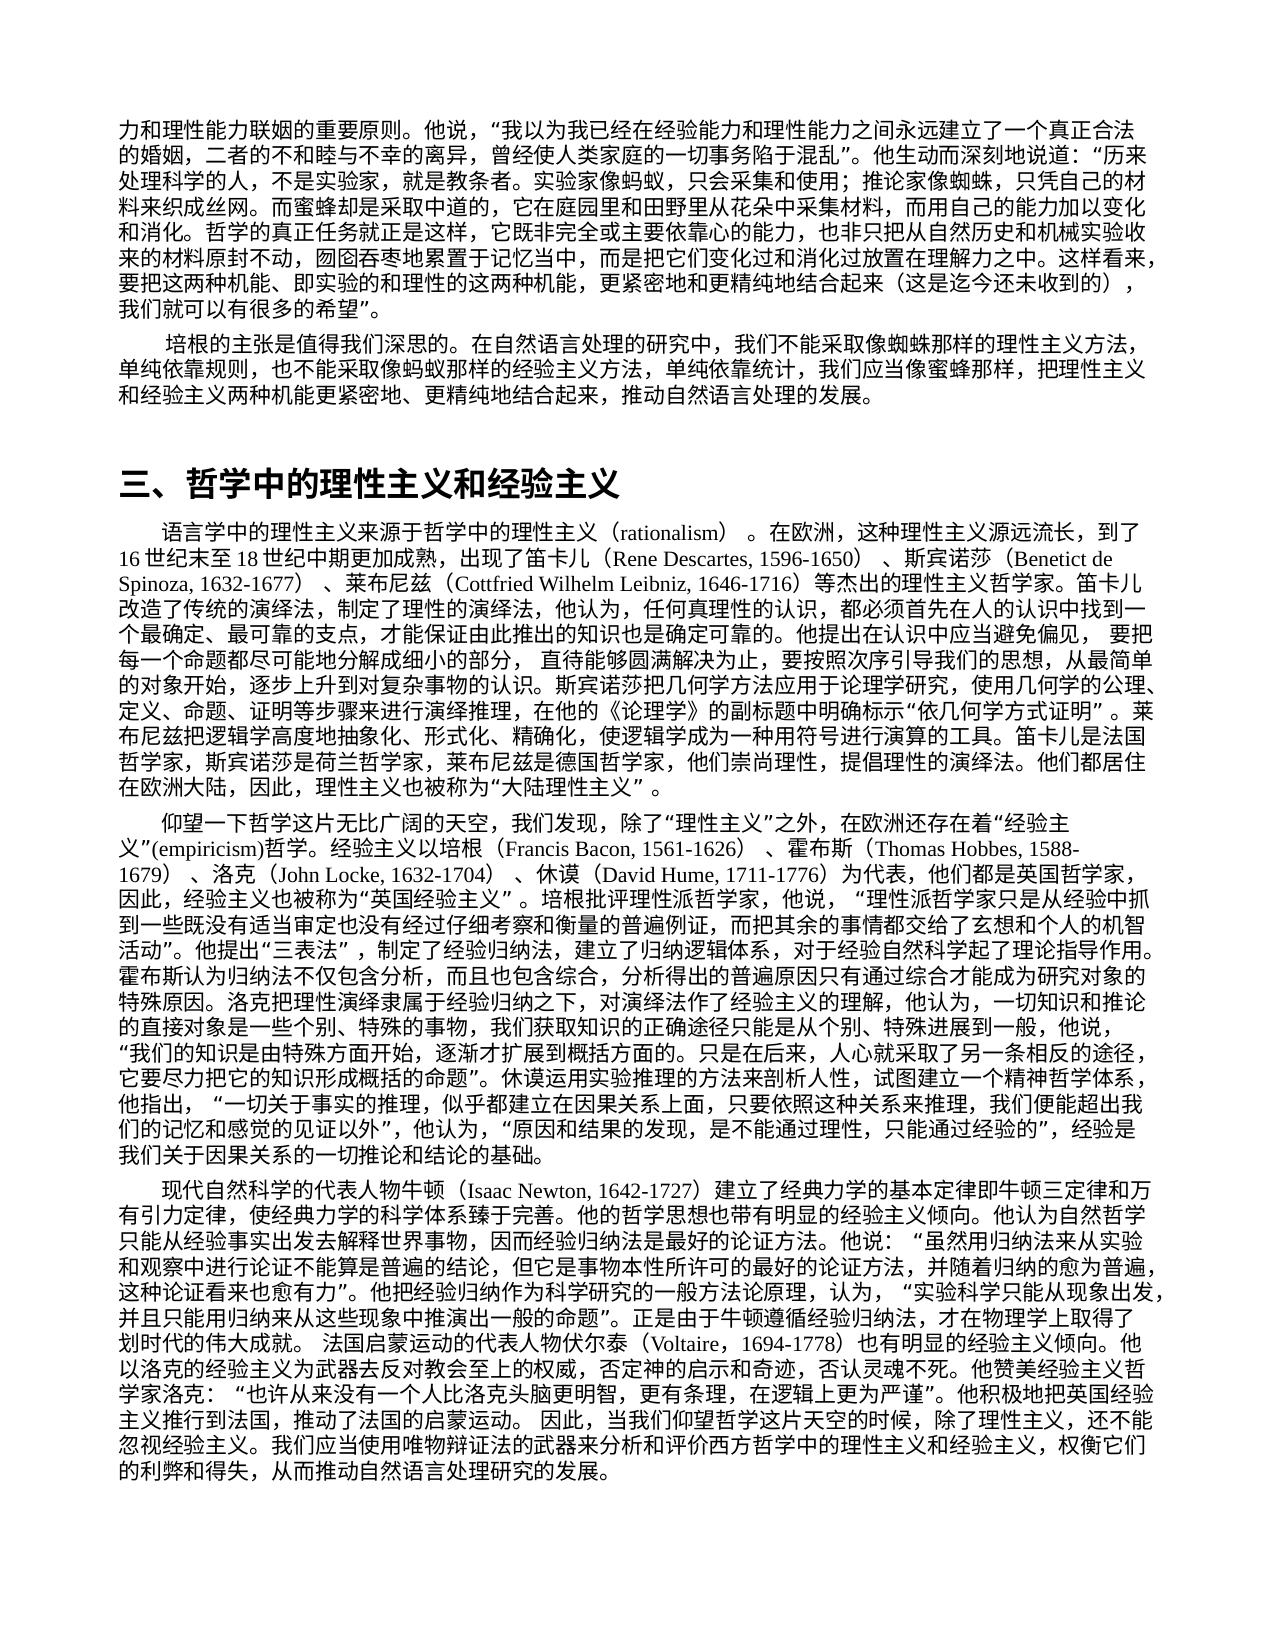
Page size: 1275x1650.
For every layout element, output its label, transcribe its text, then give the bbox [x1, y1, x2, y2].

text 英国经验主义哲学家培根既反对理性主义，也反对狭隘的经验主义，他指出，由于经验能力和理性能力这两方面的“离异”和“不和”，给科学知识的发展造成了严重的障碍，为了克服这样的弊病，他提出了经验能力和理性能力联姻的重要原则。他说，“我以为我已经在经验能力和理性能力之间永远建立了一个真正合法的婚姻，二者的不和睦与不幸的离异，曾经使人类家庭的一切事务陷于混乱”。他生动而深刻地说道：“历来处理科学的人，不是实验家，就是教条者。实验家像蚂蚁，只会采集和使用；推论家像蜘蛛，只凭自己的材料来织成丝网。而蜜蜂却是采取中道的，它在庭园里和田野里从花朵中采集材料，而用自己的能力加以变化和消化。哲学的真正任务就正是这样，它既非完全或主要依靠心的能力，也非只把从自然历史和机械实验收来的材料原封不动，囫囵吞枣地累置于记忆当中，而是把它们变化过和消化过放置在理解力之中。这样看来，要把这两种机能、即实验的和理性的这两种机能，更紧密地和更精纯地结合起来（这是迄今还未收到的），我们就可以有很多的希望”。 [118, 118, 1157, 322]
text 培根的主张是值得我们深思的。在自然语言处理的研究中，我们不能采取像蜘蛛那样的理性主义方法，单纯依靠规则，也不能采取像蚂蚁那样的经验主义方法，单纯依靠统计，我们应当像蜜蜂那样，把理性主义和经验主义两种机能更紧密地、更精纯地结合起来，推动自然语言处理的发展。 [118, 332, 1157, 408]
text 现代自然科学的代表人物牛顿（Isaac Newton, 1642-1727）建立了经典力学的基本定律即牛顿三定律和万有引力定律，使经典力学的科学体系臻于完善。他的哲学思想也带有明显的经验主义倾向。他认为自然哲学只能从经验事实出发去解释世界事物，因而经验归纳法是最好的论证方法。他说： “虽然用归纳法来从实验和观察中进行论证不能算是普遍的结论，但它是事物本性所许可的最好的论证方法，并随着归纳的愈为普遍，这种论证看来也愈有力”。他把经验归纳作为科学研究的一般方法论原理，认为， “实验科学只能从现象出发，并且只能用归纳来从这些现象中推演出一般的命题”。正是由于牛顿遵循经验归纳法，才在物理学上取得了划时代的伟大成就。 法国启蒙运动的代表人物伏尔泰（Voltaire，1694-1778）也有明显的经验主义倾向。他以洛克的经验主义为武器去反对教会至上的权威，否定神的启示和奇迹，否认灵魂不死。他赞美经验主义哲学家洛克： “也许从来没有一个人比洛克头脑更明智，更有条理，在逻辑上更为严谨”。他积极地把英国经验主义推行到法国，推动了法国的启蒙运动。 因此，当我们仰望哲学这片天空的时候，除了理性主义，还不能忽视经验主义。我们应当使用唯物辩证法的武器来分析和评价西方哲学中的理性主义和经验主义，权衡它们的利弊和得失，从而推动自然语言处理研究的发展。 [118, 1178, 1157, 1484]
subtitle 三、哲学中的理性主义和经验主义 [118, 465, 1157, 504]
text 仰望一下哲学这片无比广阔的天空，我们发现，除了“理性主义”之外，在欧洲还存在着“经验主义”(empiricism)哲学。经验主义以培根（Francis Bacon, 1561-1626） 、霍布斯（Thomas Hobbes, 1588-1679） 、洛克（John Locke, 1632-1704） 、休谟（David Hume, 1711-1776）为代表，他们都是英国哲学家，因此，经验主义也被称为“英国经验主义” 。培根批评理性派哲学家，他说， “理性派哲学家只是从经验中抓到一些既没有适当审定也没有经过仔细考察和衡量的普遍例证，而把其余的事情都交给了玄想和个人的机智活动”。他提出“三表法” ，制定了经验归纳法，建立了归纳逻辑体系，对于经验自然科学起了理论指导作用。霍布斯认为归纳法不仅包含分析，而且也包含综合，分析得出的普遍原因只有通过综合才能成为研究对象的特殊原因。洛克把理性演绎隶属于经验归纳之下，对演绎法作了经验主义的理解，他认为，一切知识和推论的直接对象是一些个别、特殊的事物，我们获取知识的正确途径只能是从个别、特殊进展到一般，他说， “我们的知识是由特殊方面开始，逐渐才扩展到概括方面的。只是在后来，人心就采取了另一条相反的途径，它要尽力把它的知识形成概括的命题”。休谟运用实验推理的方法来剖析人性，试图建立一个精神哲学体系，他指出， “一切关于事实的推理，似乎都建立在因果关系上面，只要依照这种关系来推理，我们便能超出我们的记忆和感觉的见证以外”，他认为，“原因和结果的发现，是不能通过理性，只能通过经验的”，经验是我们关于因果关系的一切推论和结论的基础。 [118, 811, 1157, 1168]
text 语言学中的理性主义来源于哲学中的理性主义（rationalism） 。在欧洲，这种理性主义源远流长，到了16世纪末至18世纪中期更加成熟，出现了笛卡儿（Rene Descartes, 1596-1650） 、斯宾诺莎（Benetict de Spinoza, 1632-1677） 、莱布尼兹（Cottfried Wilhelm Leibniz, 1646-1716）等杰出的理性主义哲学家。笛卡儿改造了传统的演绎法，制定了理性的演绎法，他认为，任何真理性的认识，都必须首先在人的认识中找到一个最确定、最可靠的支点，才能保证由此推出的知识也是确定可靠的。他提出在认识中应当避免偏见， 要把每一个命题都尽可能地分解成细小的部分， 直待能够圆满解决为止，要按照次序引导我们的思想，从最简单的对象开始，逐步上升到对复杂事物的认识。斯宾诺莎把几何学方法应用于论理学研究，使用几何学的公理、定义、命题、证明等步骤来进行演绎推理，在他的《论理学》的副标题中明确标示“依几何学方式证明” 。莱布尼兹把逻辑学高度地抽象化、形式化、精确化，使逻辑学成为一种用符号进行演算的工具。笛卡儿是法国哲学家，斯宾诺莎是荷兰哲学家，莱布尼兹是德国哲学家，他们崇尚理性，提倡理性的演绎法。他们都居住在欧洲大陆，因此，理性主义也被称为“大陆理性主义” 。 [118, 520, 1157, 801]
